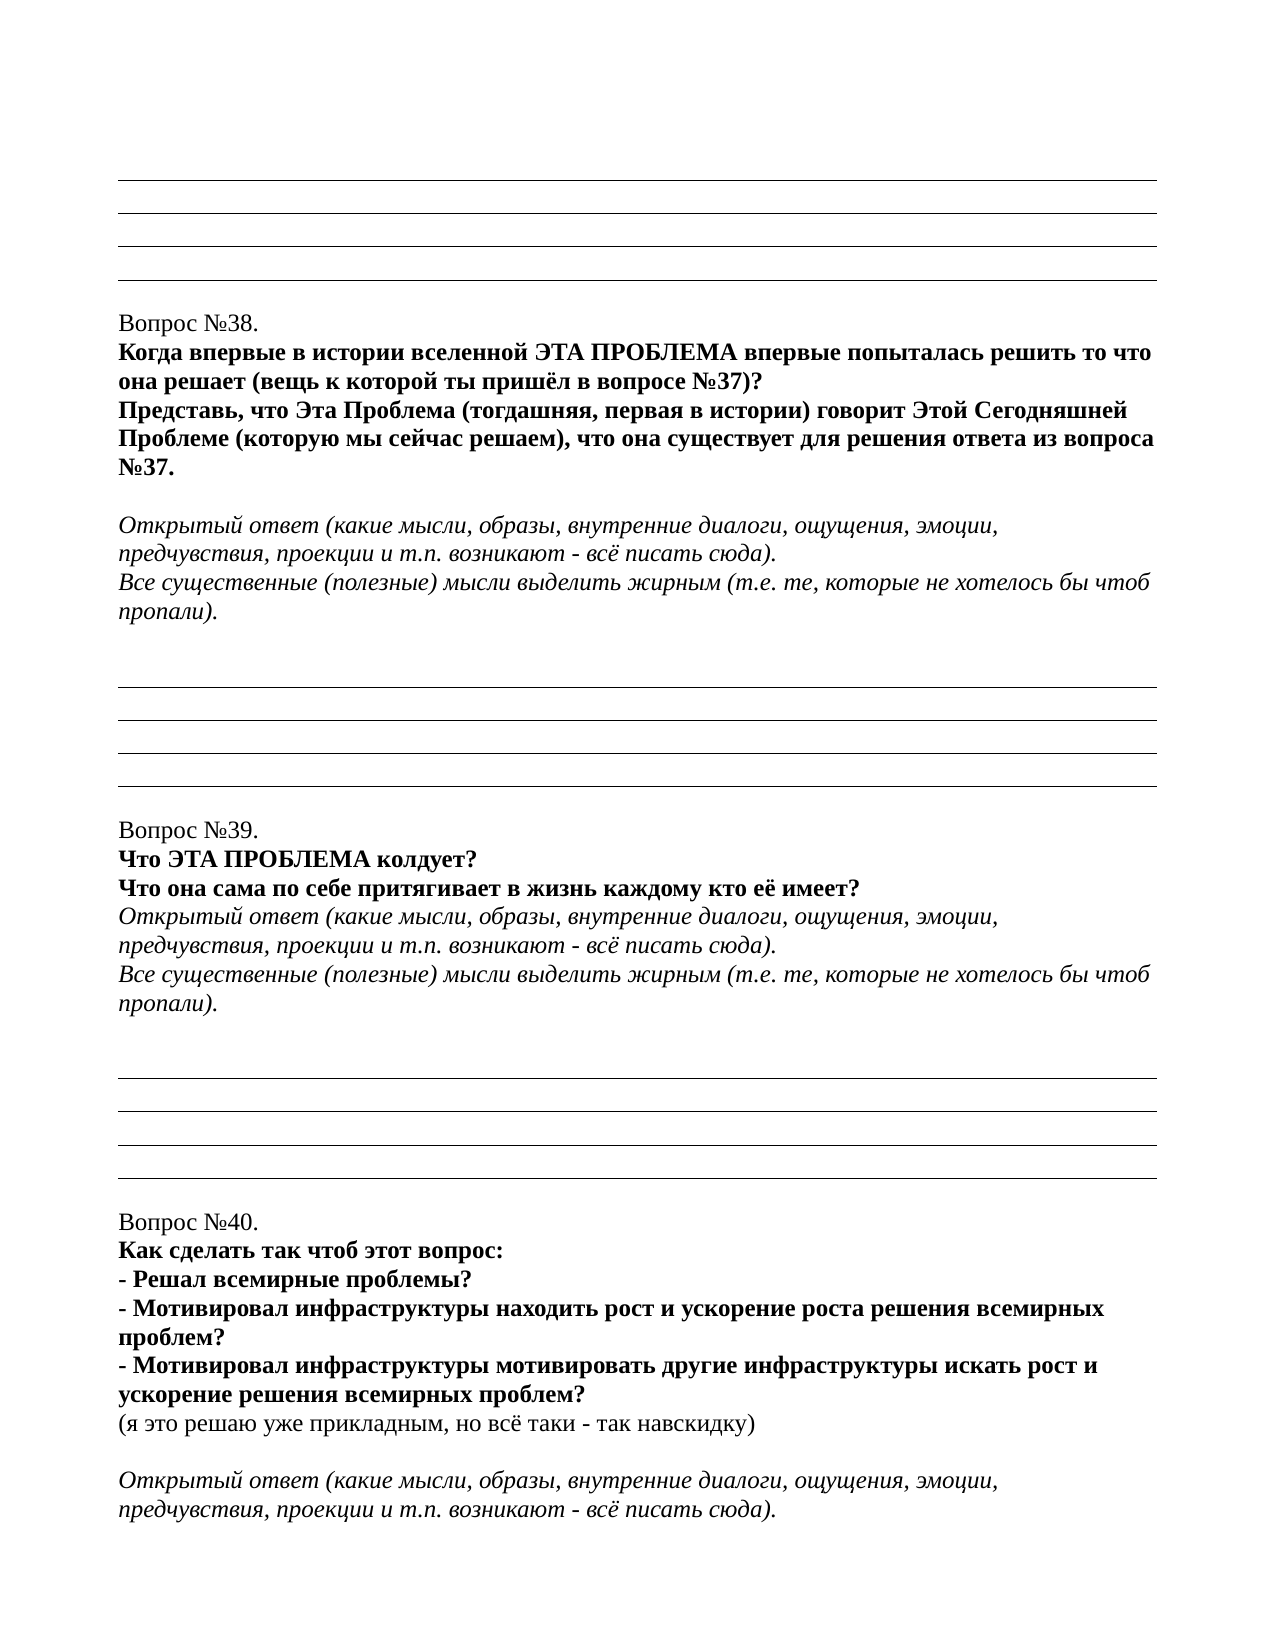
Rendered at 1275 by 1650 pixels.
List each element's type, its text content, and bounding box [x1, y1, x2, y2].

text Все существенные (полезные) мысли выделить жирным (т.е. те, которые не хотелось бы чтоб пропали). [118, 567, 1157, 625]
text Когда впервые в истории вселенной ЭТА ПРОБЛЕМА впервые попыталась решить то что она решает (вещь к которой ты пришёл в вопросе №37)? [118, 337, 1157, 395]
text Открытый ответ (какие мысли, образы, внутренние диалоги, ощущения, эмоции, предчувствия, проекции и т.п. возникают - всё писать сюда). [118, 901, 1157, 959]
text (я это решаю уже прикладным, но всё таки - так навскидку) [118, 1408, 1157, 1437]
text Как сделать так чтоб этот вопрос: [118, 1236, 1157, 1264]
text Вопрос №39. [118, 815, 1157, 844]
text Что ЭТА ПРОБЛЕМА колдует? [118, 844, 1157, 873]
text Вопрос №38. [118, 308, 1157, 337]
text - Решал всемирные проблемы? [118, 1264, 1157, 1293]
text Все существенные (полезные) мысли выделить жирным (т.е. те, которые не хотелось бы чтоб пропали). [118, 959, 1157, 1016]
text Представь, что Эта Проблема (тогдашняя, первая в истории) говорит Этой Сегодняшней Проблеме (которую мы сейчас решаем), что она существует для решения ответа из вопроса №37. [118, 395, 1157, 481]
text - Мотивировал инфраструктуры мотивировать другие инфраструктуры искать рост и ускорение решения всемирных проблем? [118, 1351, 1157, 1408]
text - Мотивировал инфраструктуры находить рост и ускорение роста решения всемирных проблем? [118, 1293, 1157, 1351]
text Что она сама по себе притягивает в жизнь каждому кто её имеет? [118, 873, 1157, 901]
text Открытый ответ (какие мысли, образы, внутренние диалоги, ощущения, эмоции, предчувствия, проекции и т.п. возникают - всё писать сюда). [118, 1466, 1157, 1523]
text Открытый ответ (какие мысли, образы, внутренние диалоги, ощущения, эмоции, предчувствия, проекции и т.п. возникают - всё писать сюда). [118, 510, 1157, 567]
text Вопрос №40. [118, 1207, 1157, 1236]
